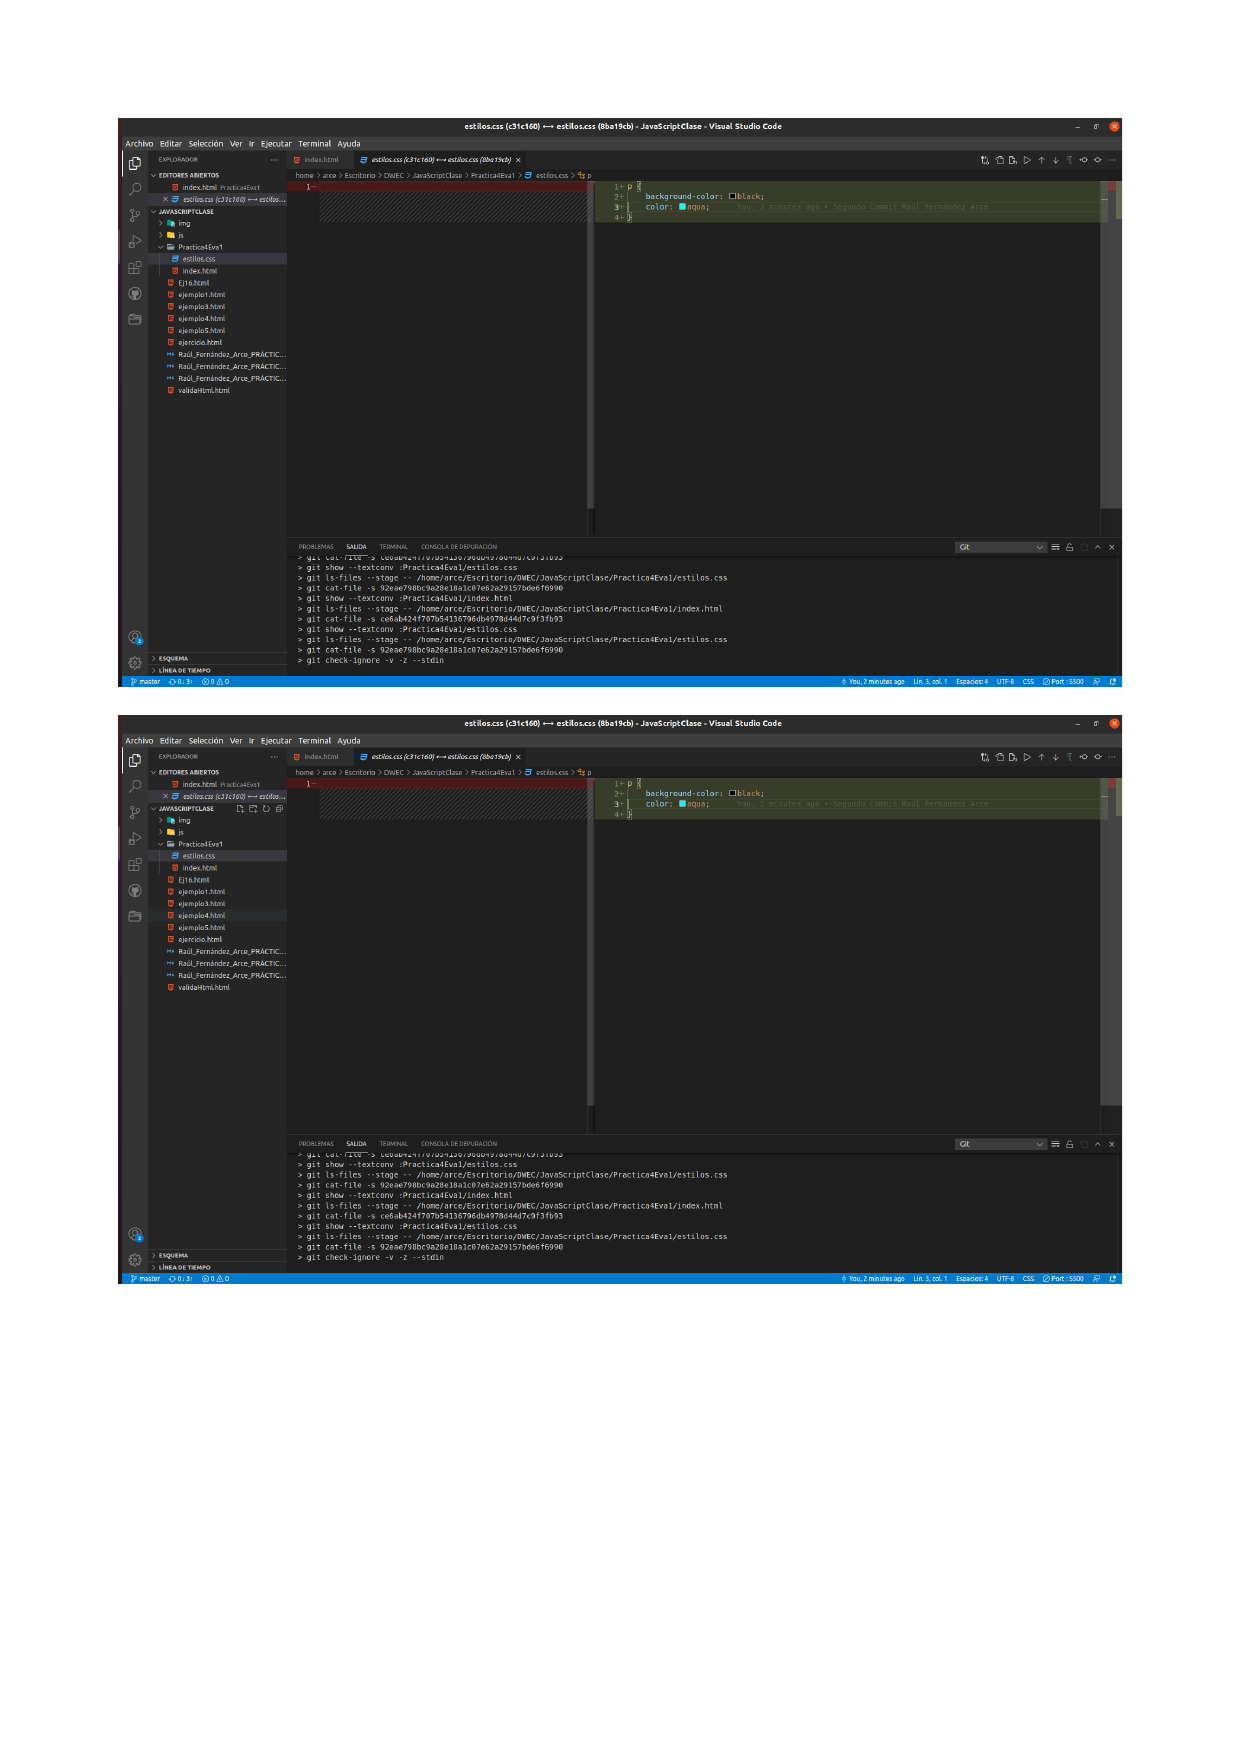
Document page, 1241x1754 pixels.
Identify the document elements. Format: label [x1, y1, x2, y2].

picture [118, 715, 1123, 1284]
picture [118, 118, 1123, 687]
